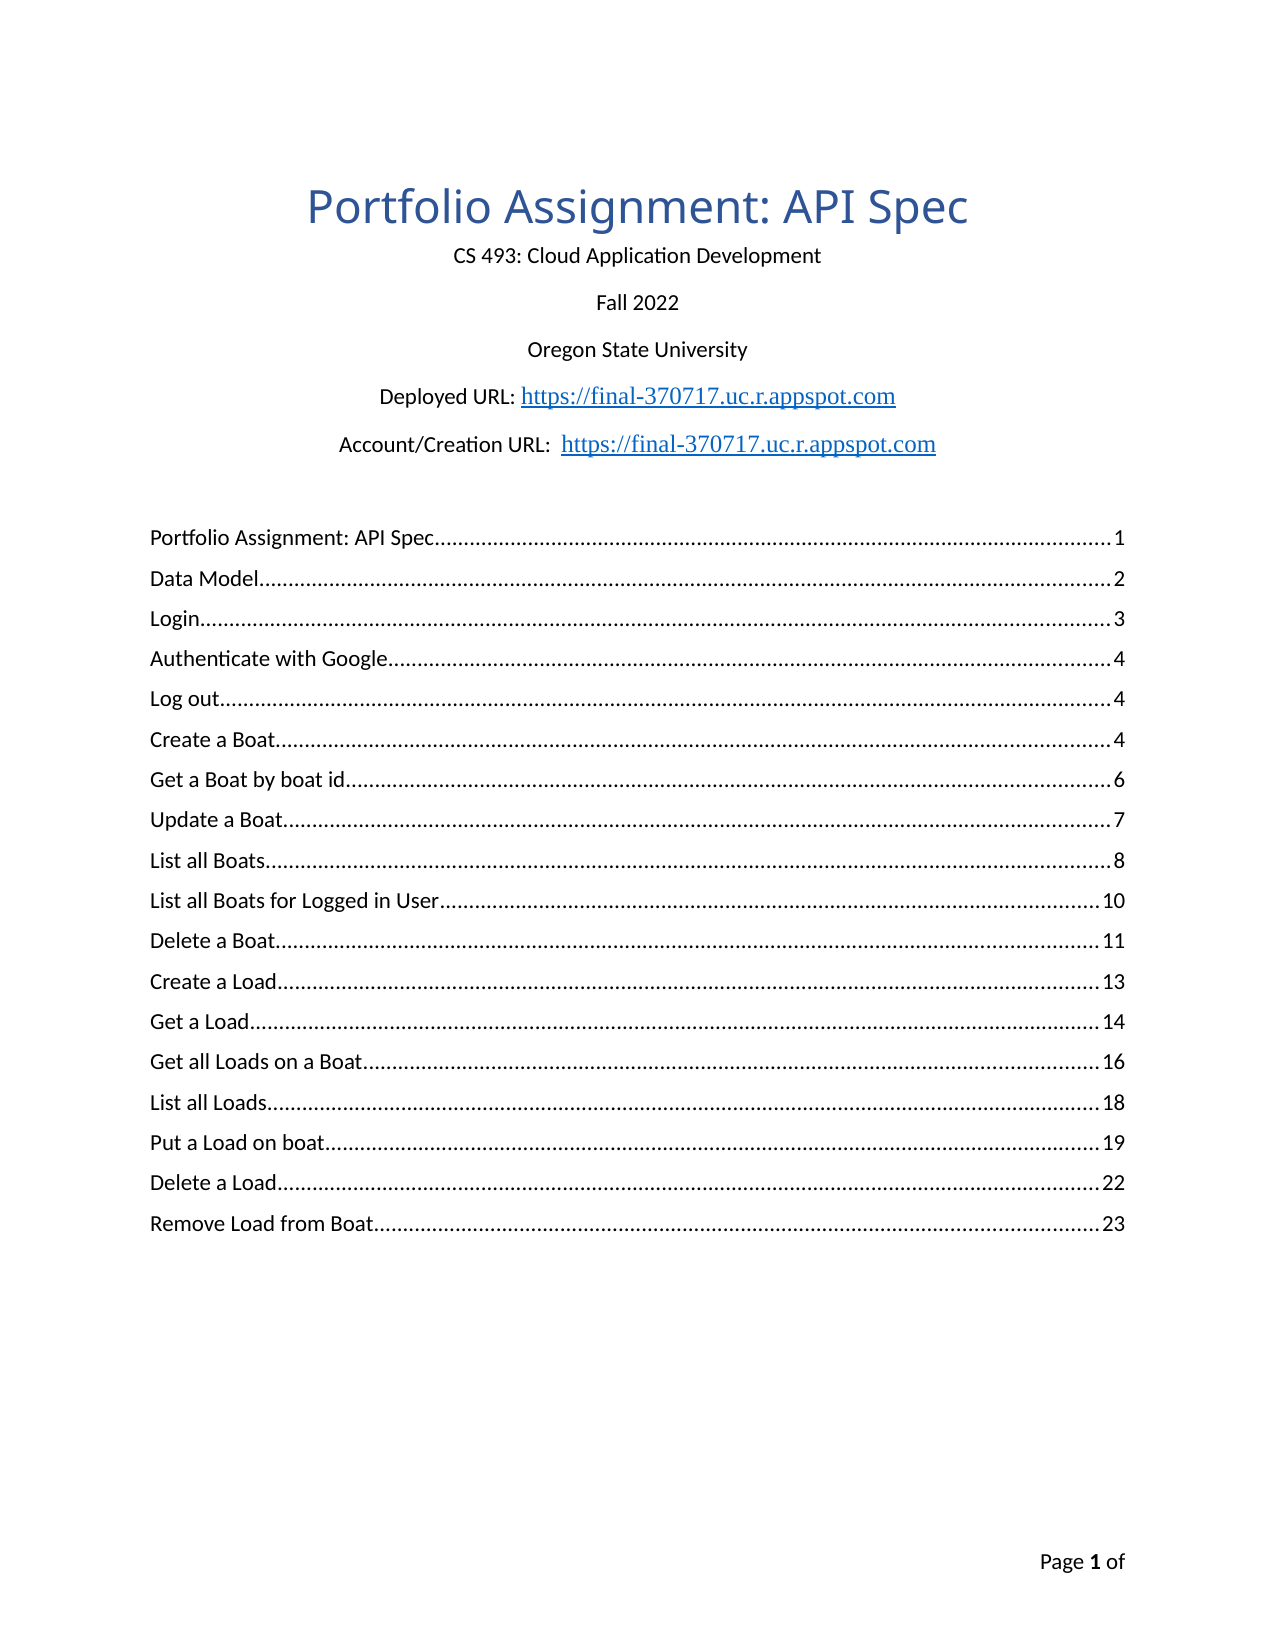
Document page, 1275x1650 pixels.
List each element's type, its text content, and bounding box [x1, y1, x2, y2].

text Remove Load from Boat 23 [150, 1209, 1125, 1237]
text Get a Boat by boat id 6 [150, 765, 1125, 793]
text Authenticate with Google 4 [150, 644, 1125, 672]
text Put a Load on boat 19 [150, 1128, 1125, 1156]
text Create a Load 13 [150, 967, 1125, 995]
text CS 493: Cloud Application Development [150, 242, 1125, 270]
text List all Boats for Logged in User 10 [150, 886, 1125, 914]
text Data Model 2 [150, 564, 1125, 592]
text Account/Creation URL: https://final-370717.uc.r.appspot.com [150, 429, 1125, 458]
text Create a Boat 4 [150, 725, 1125, 753]
text Get all Loads on a Boat 16 [150, 1047, 1125, 1075]
text Fall 2022 [150, 288, 1125, 316]
text Get a Load 14 [150, 1007, 1125, 1035]
text Update a Boat 7 [150, 806, 1125, 833]
text Portfolio Assignment: API Spec 1 [150, 523, 1125, 551]
text Deployed URL: https://final-370717.uc.r.appspot.com [150, 381, 1125, 410]
text List all Boats 8 [150, 846, 1125, 874]
text Oregon State University [150, 335, 1125, 363]
text Delete a Boat 11 [150, 926, 1125, 954]
text List all Loads 18 [150, 1088, 1125, 1116]
text Login 3 [150, 604, 1125, 632]
text Delete a Load 22 [150, 1168, 1125, 1196]
subtitle Portfolio Assignment: API Spec [150, 175, 1125, 237]
text Log out 4 [150, 684, 1125, 713]
